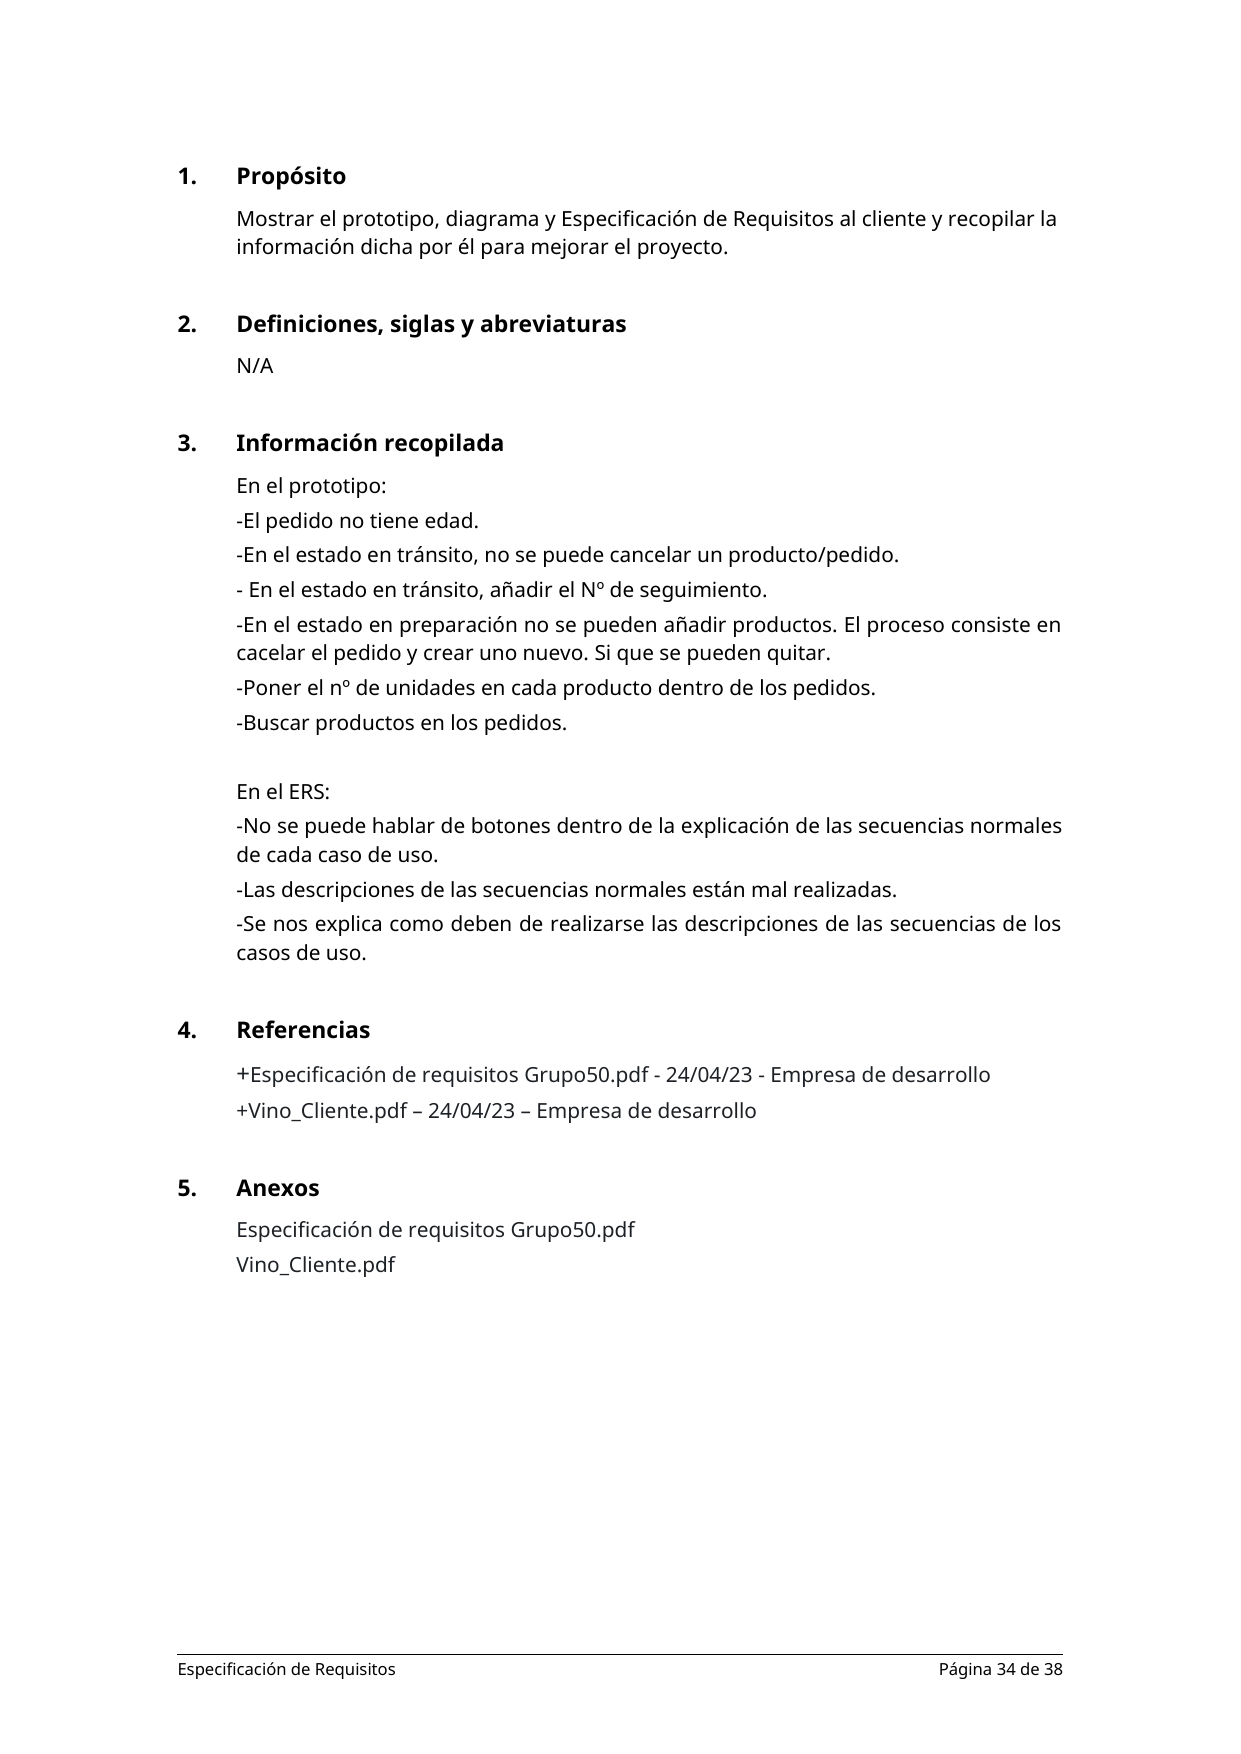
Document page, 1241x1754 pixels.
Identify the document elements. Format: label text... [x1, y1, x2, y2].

subtitle Propósito [177, 160, 1063, 191]
text -El pedido no tiene edad. [236, 506, 1063, 534]
text -En el estado en tránsito, no se puede cancelar un producto/pedido. [236, 540, 1063, 569]
text En el ERS: [236, 777, 1063, 805]
text N/A [236, 352, 1063, 380]
subtitle Referencias [177, 1013, 1063, 1045]
text En el prototipo: [236, 471, 1063, 499]
text +Vino_Cliente.pdf – 24/04/23 – Empresa de desarrollo [236, 1096, 1063, 1124]
subtitle Información recopilada [177, 427, 1063, 458]
subtitle Anexos [177, 1172, 1063, 1203]
text -En el estado en preparación no se pueden añadir productos. El proceso consiste en cacelar el pedido y crear uno nuevo. Si que se pueden quitar. [236, 610, 1063, 667]
text Mostrar el prototipo, diagrama y Especificación de Requisitos al cliente y recopilar la información dicha por él para mejorar el proyecto. [236, 204, 1063, 261]
text -Poner el nº de unidades en cada producto dentro de los pedidos. [236, 673, 1063, 701]
text -Las descripciones de las secuencias normales están mal realizadas. [236, 875, 1063, 903]
text Vino_Cliente.pdf [236, 1250, 1063, 1279]
text -No se puede hablar de botones dentro de la explicación de las secuencias normales de cada caso de uso. [236, 812, 1063, 868]
text +Especificación de requisitos Grupo50.pdf - 24/04/23 - Empresa de desarrollo [236, 1057, 1063, 1090]
text - En el estado en tránsito, añadir el Nº de seguimiento. [236, 575, 1063, 603]
text -Se nos explica como deben de realizarse las descripciones de las secuencias de los casos de uso. [236, 909, 1063, 966]
text Especificación de requisitos Grupo50.pdf [236, 1216, 1063, 1244]
subtitle Definiciones, siglas y abreviaturas [177, 308, 1063, 339]
text -Buscar productos en los pedidos. [236, 708, 1063, 736]
